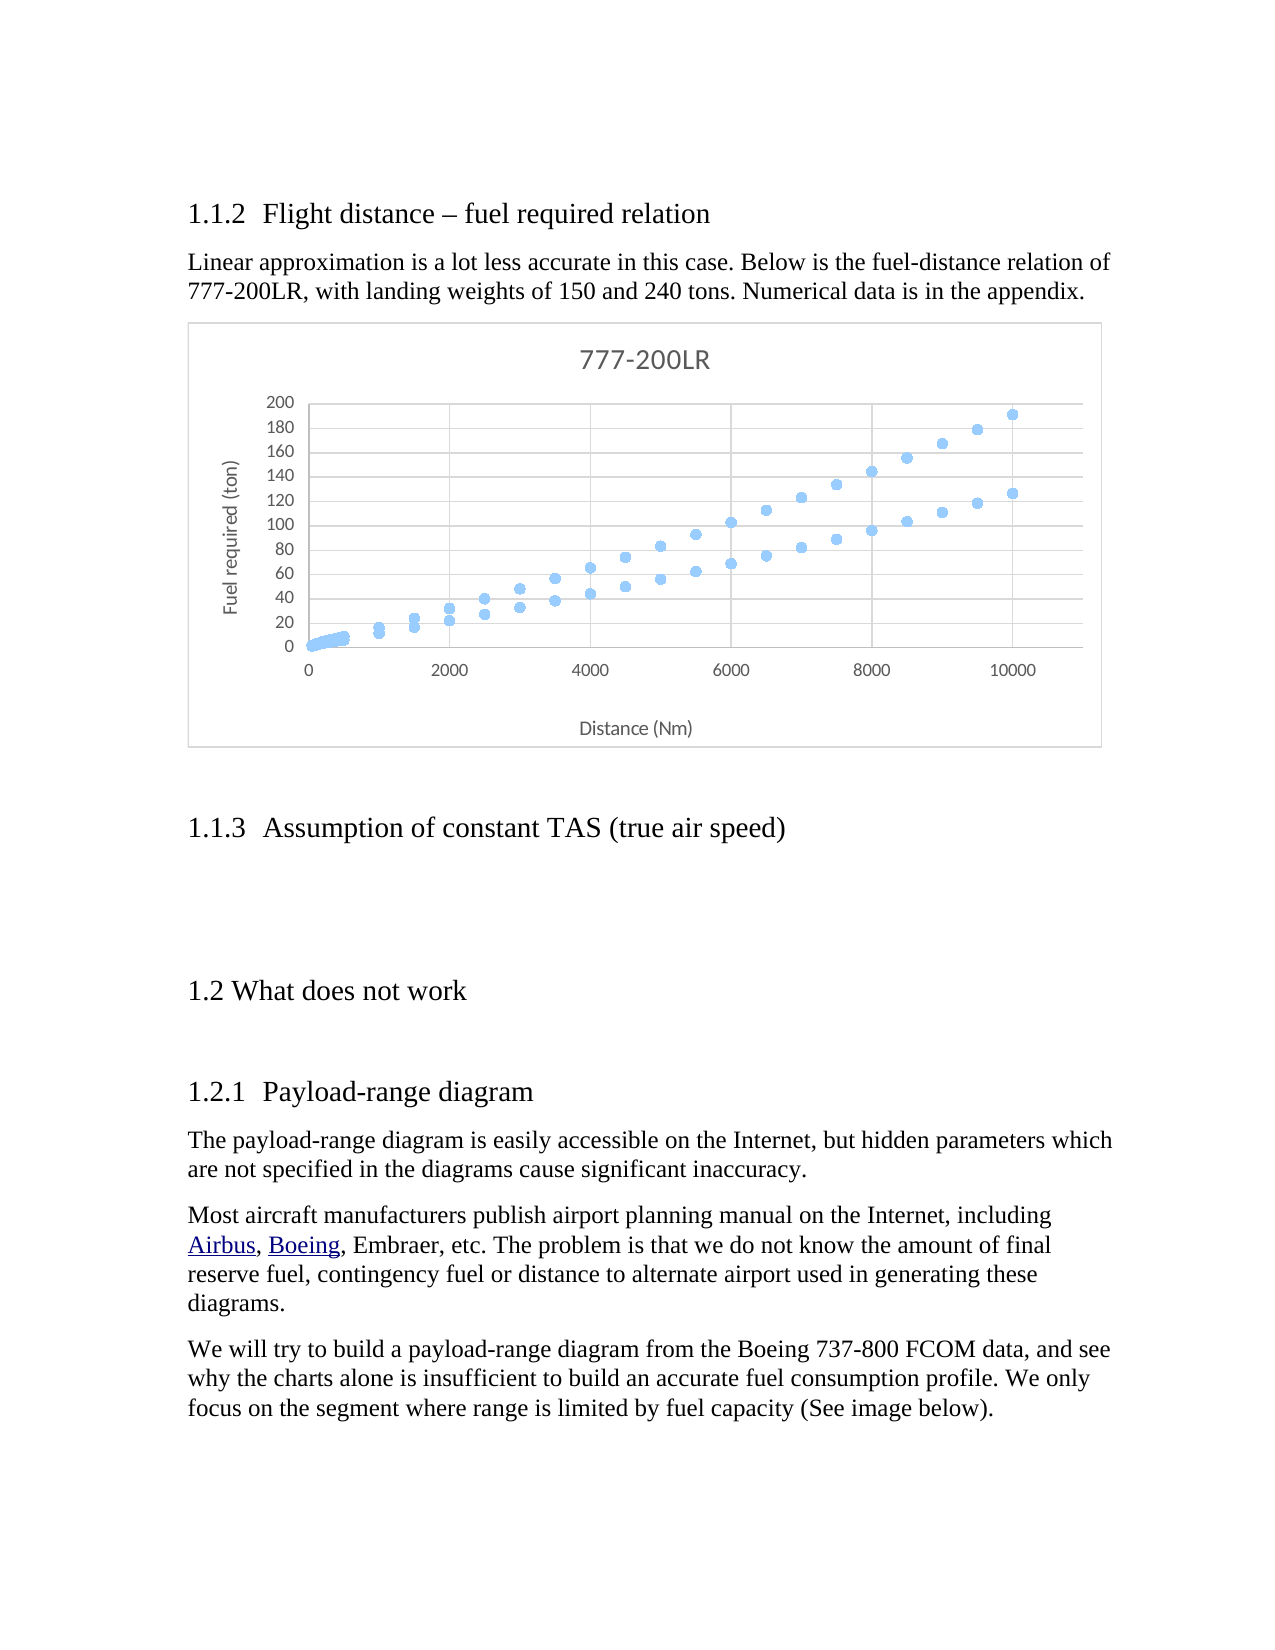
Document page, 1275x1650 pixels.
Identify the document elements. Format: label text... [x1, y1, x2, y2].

text We will try to build a payload-range diagram from the Boeing 737-800 FCOM data, and see why the charts alone is insufficient to build an accurate fuel consumption profile. We only focus on the segment where range is limited by fuel capacity (See image below). [187, 1334, 1125, 1421]
text Linear approximation is a lot less accurate in this case. Below is the fuel-distance relation of 777-200LR, with landing weights of 150 and 240 tons. Numerical data is in the appendix. [187, 247, 1125, 305]
list Assumption of constant TAS (true air speed) [187, 810, 1125, 844]
text Most aircraft manufacturers publish airport planning manual on the Internet, including Airbus, Boeing, Embraer, etc. The problem is that we do not know the amount of final reserve fuel, contingency fuel or distance to alternate airport used in generating these diagrams. [187, 1200, 1125, 1317]
list Flight distance – fuel required relation [187, 196, 1125, 229]
list Payload-range diagram [187, 1074, 1125, 1108]
text The payload-range diagram is easily accessible on the Internet, but hidden parameters which are not specified in the diagrams cause significant inaccuracy. [187, 1125, 1125, 1183]
list What does not work [187, 973, 1125, 1006]
